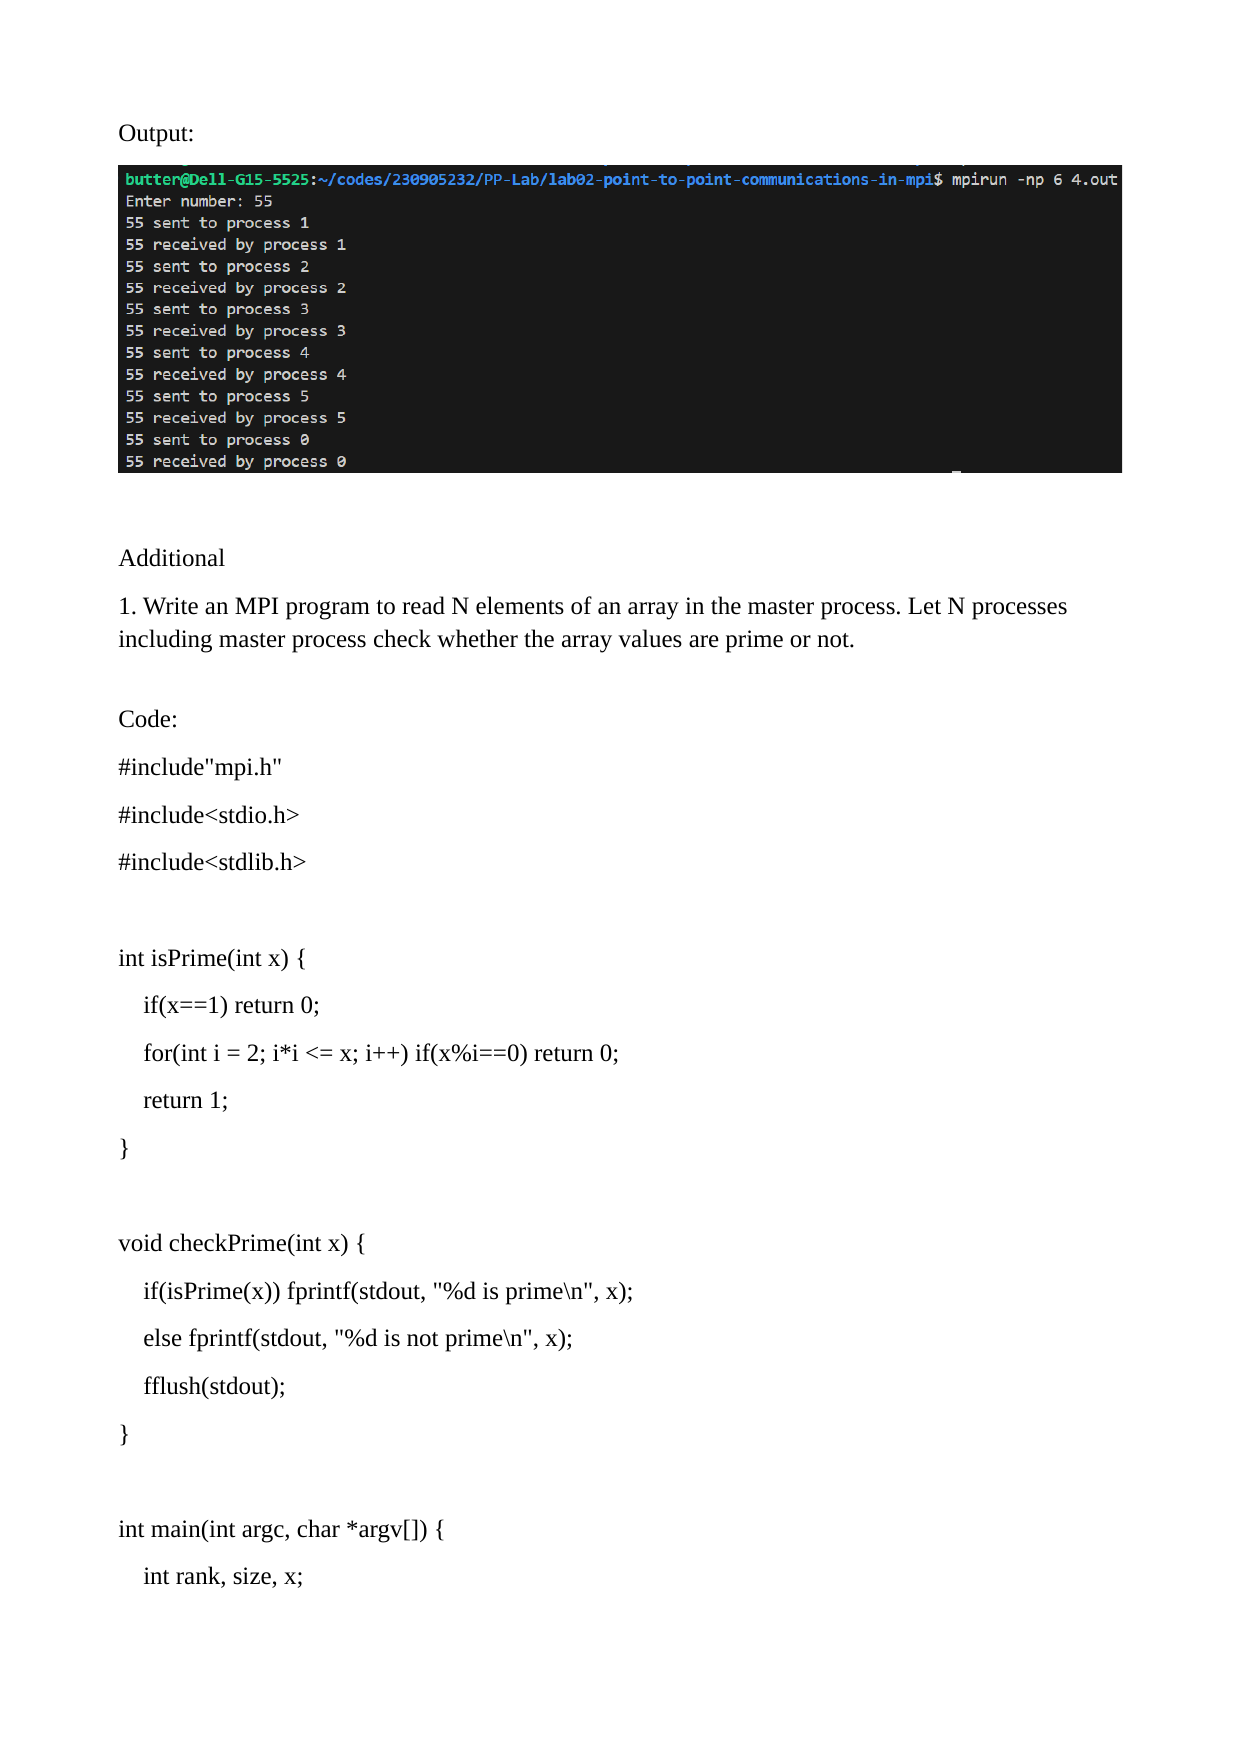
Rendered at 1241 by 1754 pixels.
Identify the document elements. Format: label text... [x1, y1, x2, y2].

picture [118, 165, 1123, 473]
text 1. Write an MPI program to read N elements of an array in the master process. Let N processes including master process check whether the array values are prime or not. [118, 591, 1122, 653]
text } [118, 1133, 1122, 1162]
text int main(int argc, char *argv[]) { [118, 1514, 1122, 1543]
text #include<stdio.h> [118, 800, 1122, 828]
text else fprintf(stdout, "%d is not prime\n", x); [118, 1323, 1122, 1352]
text if(isPrime(x)) fprintf(stdout, "%d is prime\n", x); [118, 1276, 1122, 1304]
text fflush(stdout); [118, 1371, 1122, 1400]
text #include<stdlib.h> [118, 847, 1122, 876]
text } [118, 1419, 1122, 1447]
text Output: [118, 118, 1122, 147]
text Code: [118, 672, 1122, 733]
text int rank, size, x; [118, 1561, 1122, 1590]
text #include"mpi.h" [118, 752, 1122, 781]
text Additional [118, 473, 1122, 572]
text return 1; [118, 1085, 1122, 1114]
text int isPrime(int x) { [118, 943, 1122, 971]
text void checkPrime(int x) { [118, 1228, 1122, 1257]
text if(x==1) return 0; [118, 990, 1122, 1019]
text for(int i = 2; i*i <= x; i++) if(x%i==0) return 0; [118, 1038, 1122, 1067]
